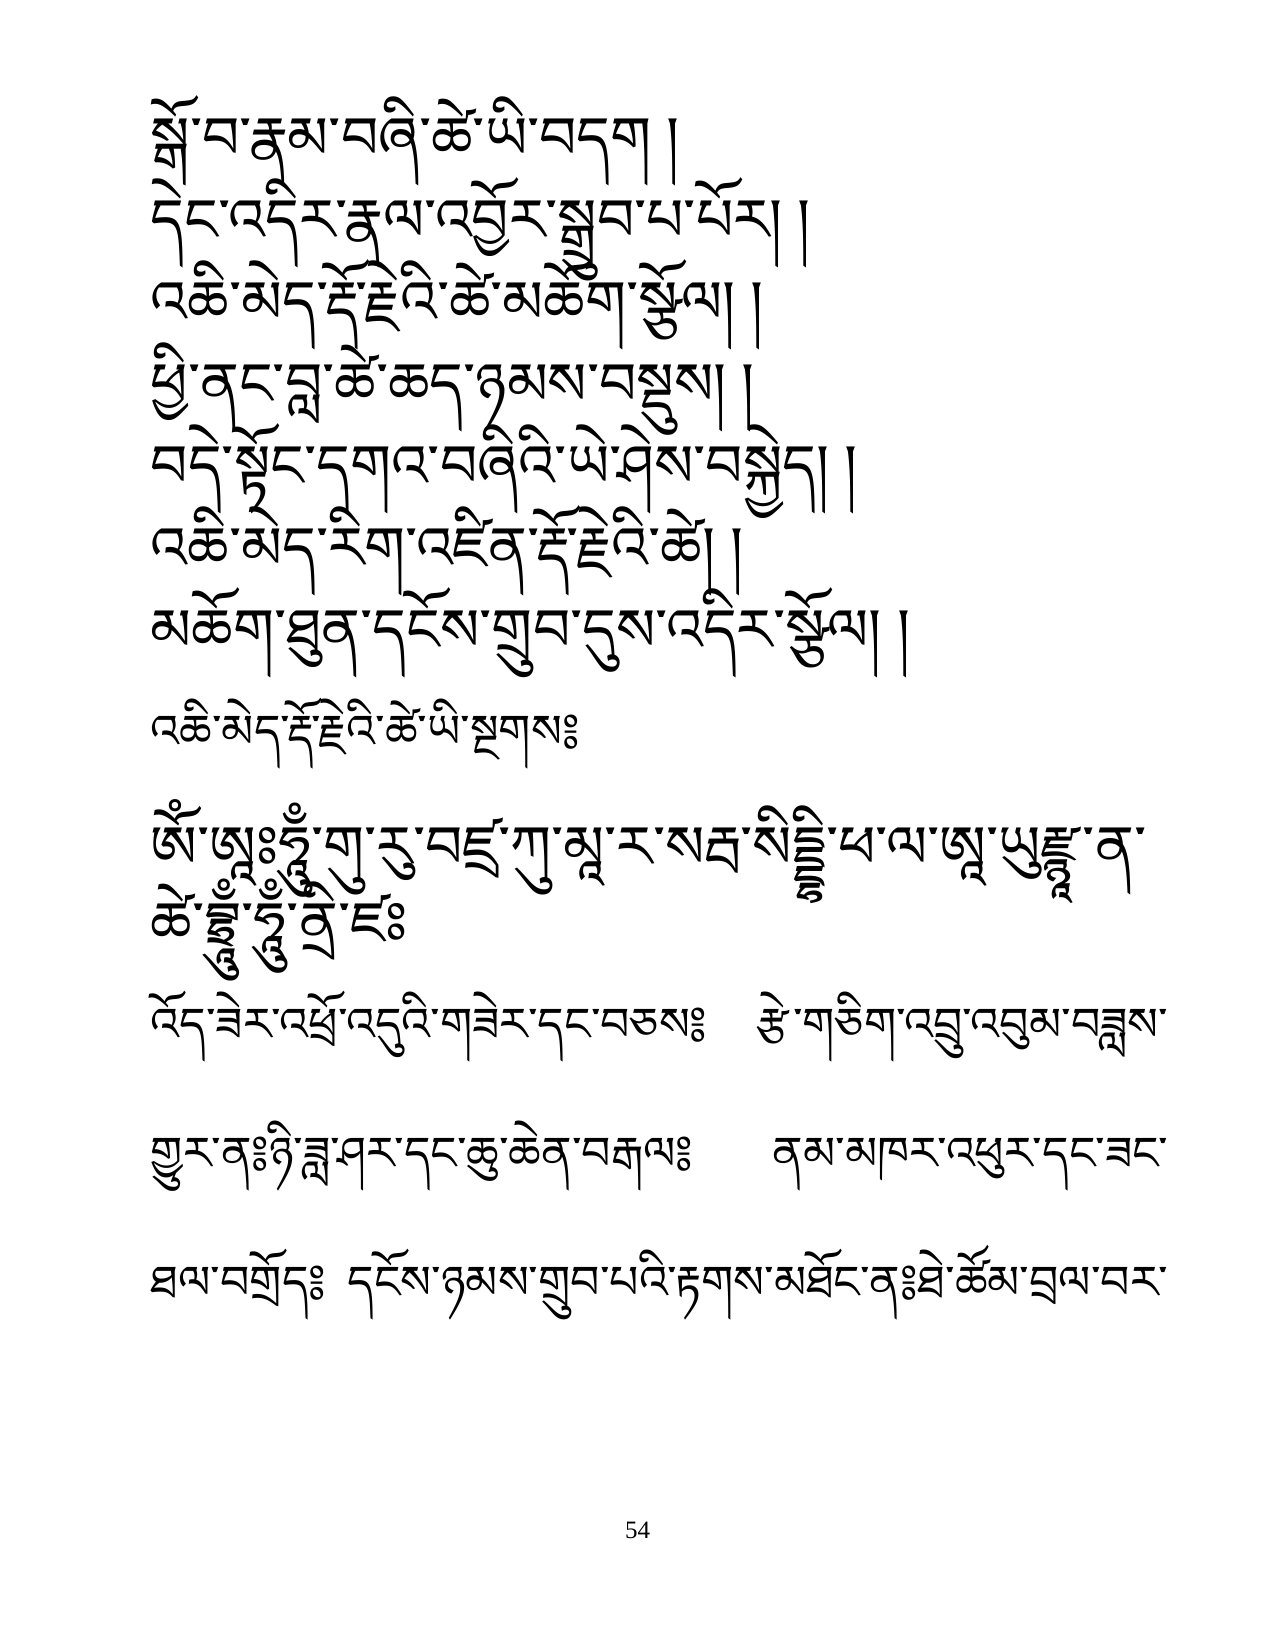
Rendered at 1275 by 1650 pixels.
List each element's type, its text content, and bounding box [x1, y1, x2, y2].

text དེང་འདིར་རྣལ་འབྱོར་སྒྲུབ་པ་པོར། ། [151, 188, 1169, 264]
text འཆི་མེད་རྡོ་རྗེའི་ཚེ་མཆོག་སྩོལ། ། [151, 270, 1169, 346]
text ༀ་ཨཱཿཧཱུྃ་གུ་རུ་བཛྲ་ཀུ་མཱ་ར་སརྦ་སིདྡྷི་ཕ་ལ་ཨཱ་ཡུརྫྙཱ་ན་ཚེ་བྷྲཱུྃ་ཧཱུྃ་ནྲི་ཛཿ [151, 815, 1169, 967]
text བདེ་སྟོང་དགའ་བཞིའི་ཡེ་ཤེས་བསྐྱེད། ། [151, 434, 1169, 510]
text མཆོག་ཐུན་དངོས་གྲུབ་དུས་འདིར་སྩོལ། ། [151, 598, 1169, 674]
text འཆི་མེད་རྡོ་རྗེའི་ཚེ་ཡི་སྔགས༔ [151, 680, 1169, 809]
text ཕྱི་ནང་བླ་ཚེ་ཆད་ཉམས་བསྡུས། ། [151, 352, 1169, 428]
text འཆི་མེད་རིག་འཛིན་རྡོ་རྗེའི་ཚེ། ། [151, 516, 1169, 592]
text འོད་ཟེར་འཕྲོ་འདུའི་གཟེར་དང་བཅས༔ རྩེ་གཅིག་འབྲུ་འབུམ་བཟླས་གྱུར་ན༔ཉི་ཟླ་ཤར་དང་ཆུ་ཆེན་བརྒལ༔ ནམ་མཁར་འཕུར་དང་ཟང་ཐལ་བགྲོད༔ དངོས་ཉམས་གྲུབ་པའི་རྟགས་མཐོང་ན༔ཐེ་ཚོམ་བྲལ་བར་ [151, 973, 1169, 1360]
text སྒོ་བ་རྣམ་བཞི་ཚེ་ཡི་བདག ། [151, 106, 1169, 182]
